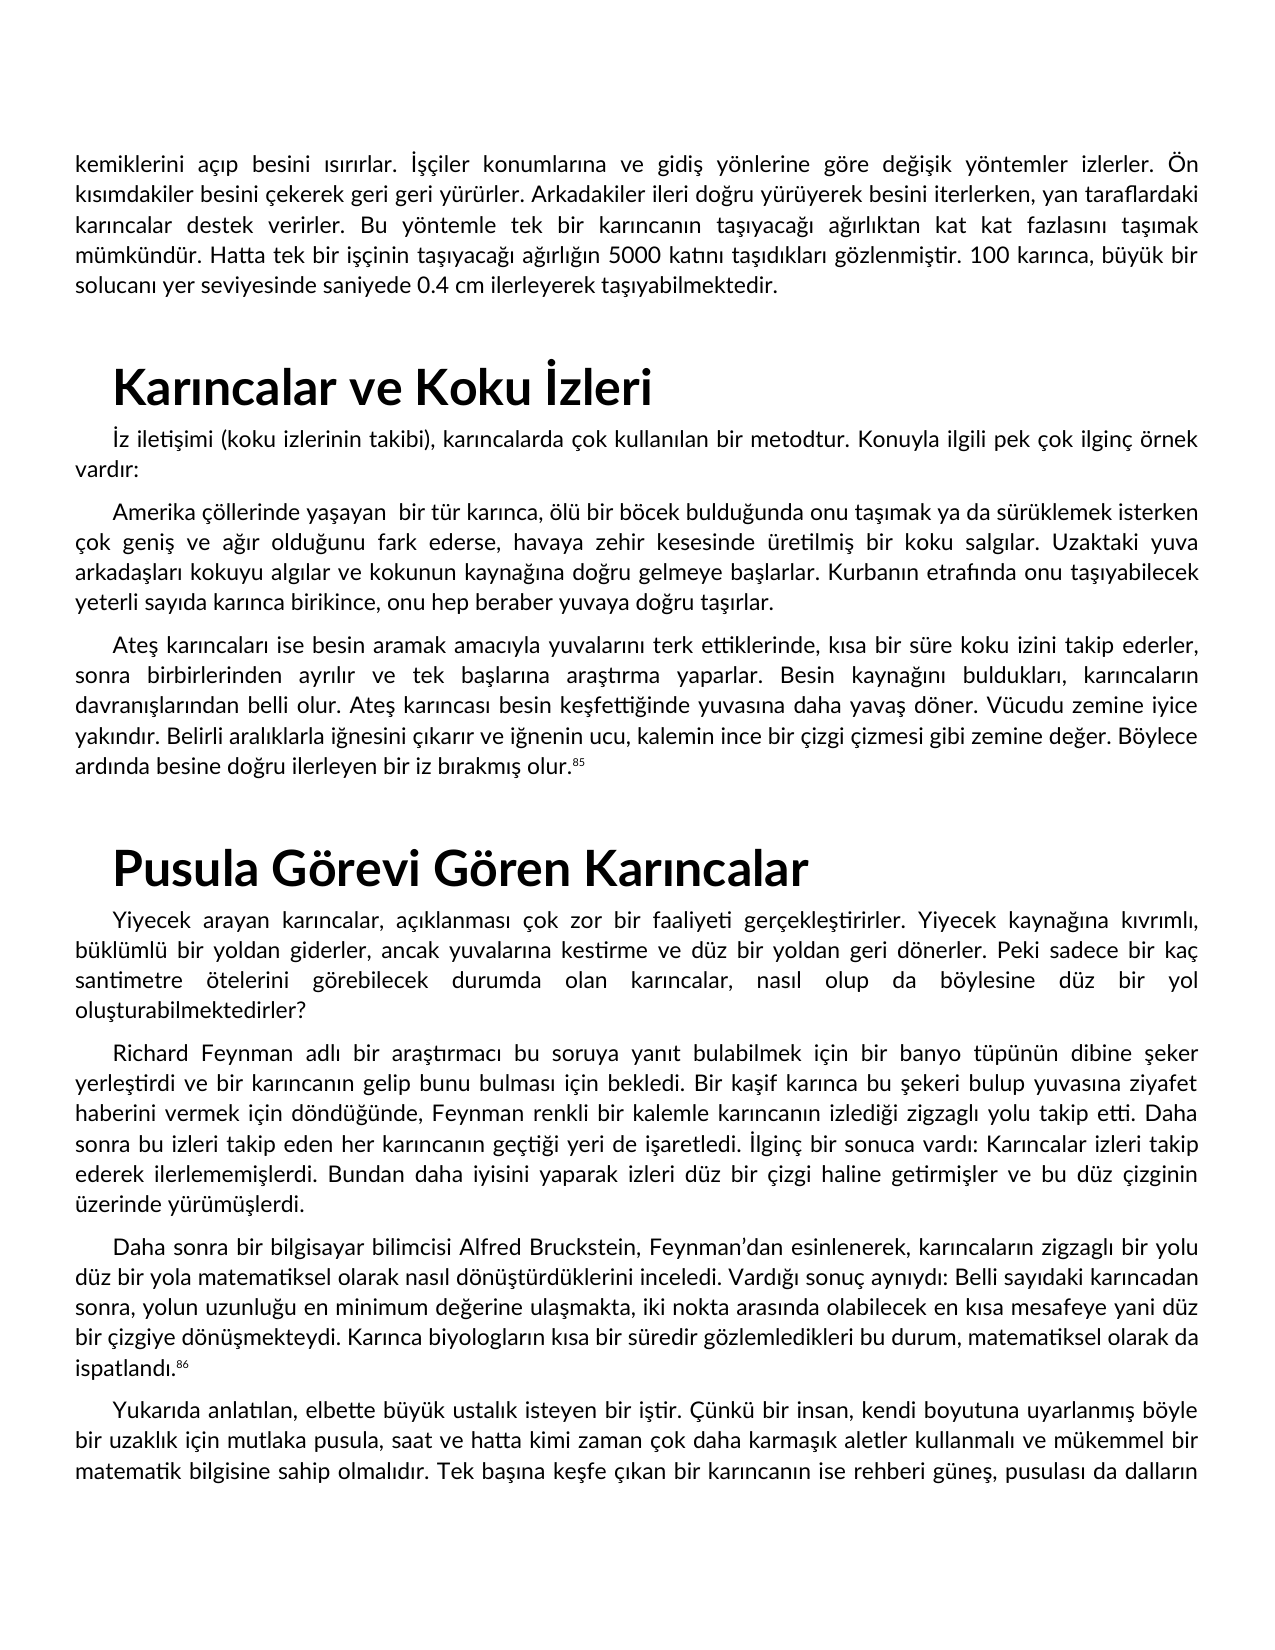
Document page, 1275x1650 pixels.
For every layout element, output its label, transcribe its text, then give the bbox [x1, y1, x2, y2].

text İz iletişimi (koku izlerinin takibi), karıncalarda çok kullanılan bir metodtur. Konuyla ilgili pek çok ilginç örnek vardır: [75, 424, 1200, 482]
subtitle Karıncalar ve Koku İzleri [112, 356, 1200, 416]
text Daha sonra bir bilgisayar bilimcisi Alfred Bruckstein, Feynman’dan esinlenerek, karıncaların zigzaglı bir yolu düz bir yola matematiksel olarak nasıl dönüştürdüklerini inceledi. Vardığı sonuç aynıydı: Belli sayıdaki karıncadan sonra, yolun uzunluğu en minimum değerine ulaşmakta, iki nokta arasında olabilecek en kısa mesafeye yani düz bir çizgiye dönüşmekteydi. Karınca biyologların kısa bir süredir gözlemledikleri bu durum, matematiksel olarak da ispatlandı.86 [75, 1232, 1200, 1381]
text Yukarıda anlatılan, elbette büyük ustalık isteyen bir iştir. Çünkü bir insan, kendi boyutuna uyarlanmış böyle bir uzaklık için mutlaka pusula, saat ve hatta kimi zaman çok daha karmaşık aletler kullanmalı ve mükemmel bir matematik bilgisine sahip olmalıdır. Tek başına keşfe çıkan bir karıncanın ise rehberi güneş, pusulası da dalların [75, 1396, 1200, 1484]
subtitle Pusula Görevi Gören Karıncalar [112, 837, 1200, 897]
text Yiyecek arayan karıncalar, açıklanması çok zor bir faaliyeti gerçekleştirirler. Yiyecek kaynağına kıvrımlı, büklümlü bir yoldan giderler, ancak yuvalarına kestirme ve düz bir yoldan geri dönerler. Peki sadece bir kaç santimetre ötelerini görebilecek durumda olan karıncalar, nasıl olup da böylesine düz bir yol oluşturabilmektedirler? [75, 905, 1200, 1023]
text Richard Feynman adlı bir araştırmacı bu soruya yanıt bulabilmek için bir banyo tüpünün dibine şeker yerleştirdi ve bir karıncanın gelip bunu bulması için bekledi. Bir kaşif karınca bu şekeri bulup yuvasına ziyafet haberini vermek için döndüğünde, Feynman renkli bir kalemle karıncanın izlediği zigzaglı yolu takip etti. Daha sonra bu izleri takip eden her karıncanın geçtiği yeri de işaretledi. İlginç bir sonuca vardı: Karıncalar izleri takip ederek ilerlememişlerdi. Bundan daha iyisini yaparak izleri düz bir çizgi haline getirmişler ve bu düz çizginin üzerinde yürümüşlerdi. [75, 1039, 1200, 1217]
text Amerika çöllerinde yaşayan bir tür karınca, ölü bir böcek bulduğunda onu taşımak ya da sürüklemek isterken çok geniş ve ağır olduğunu fark ederse, havaya zehir kesesinde üretilmiş bir koku salgılar. Uzaktaki yuva arkadaşları kokuyu algılar ve kokunun kaynağına doğru gelmeye başlarlar. Kurbanın etrafında onu taşıyabilecek yeterli sayıda karınca birikince, onu hep beraber yuvaya doğru taşırlar. [75, 497, 1200, 616]
text Ateş karıncaları ise besin aramak amacıyla yuvalarını terk ettiklerinde, kısa bir süre koku izini takip ederler, sonra birbirlerinden ayrılır ve tek başlarına araştırma yaparlar. Besin kaynağını buldukları, karıncaların davranışlarından belli olur. Ateş karıncası besin keşfettiğinde yuvasına daha yavaş döner. Vücudu zemine iyice yakındır. Belirli aralıklarla iğnesini çıkarır ve iğnenin ucu, kalemin ince bir çizgi çizmesi gibi zemine değer. Böylece ardında besine doğru ilerleyen bir iz bırakmış olur.85 [75, 631, 1200, 779]
text kemiklerini açıp besini ısırırlar. İşçiler konumlarına ve gidiş yönlerine göre değişik yöntemler izlerler. Ön kısımdakiler besini çekerek geri geri yürürler. Arkadakiler ileri doğru yürüyerek besini iterlerken, yan taraflardaki karıncalar destek verirler. Bu yöntemle tek bir karıncanın taşıyacağı ağırlıktan kat kat fazlasını taşımak mümkündür. Hatta tek bir işçinin taşıyacağı ağırlığın 5000 katını taşıdıkları gözlenmiştir. 100 karınca, büyük bir solucanı yer seviyesinde saniyede 0.4 cm ilerleyerek taşıyabilmektedir. [75, 150, 1200, 298]
